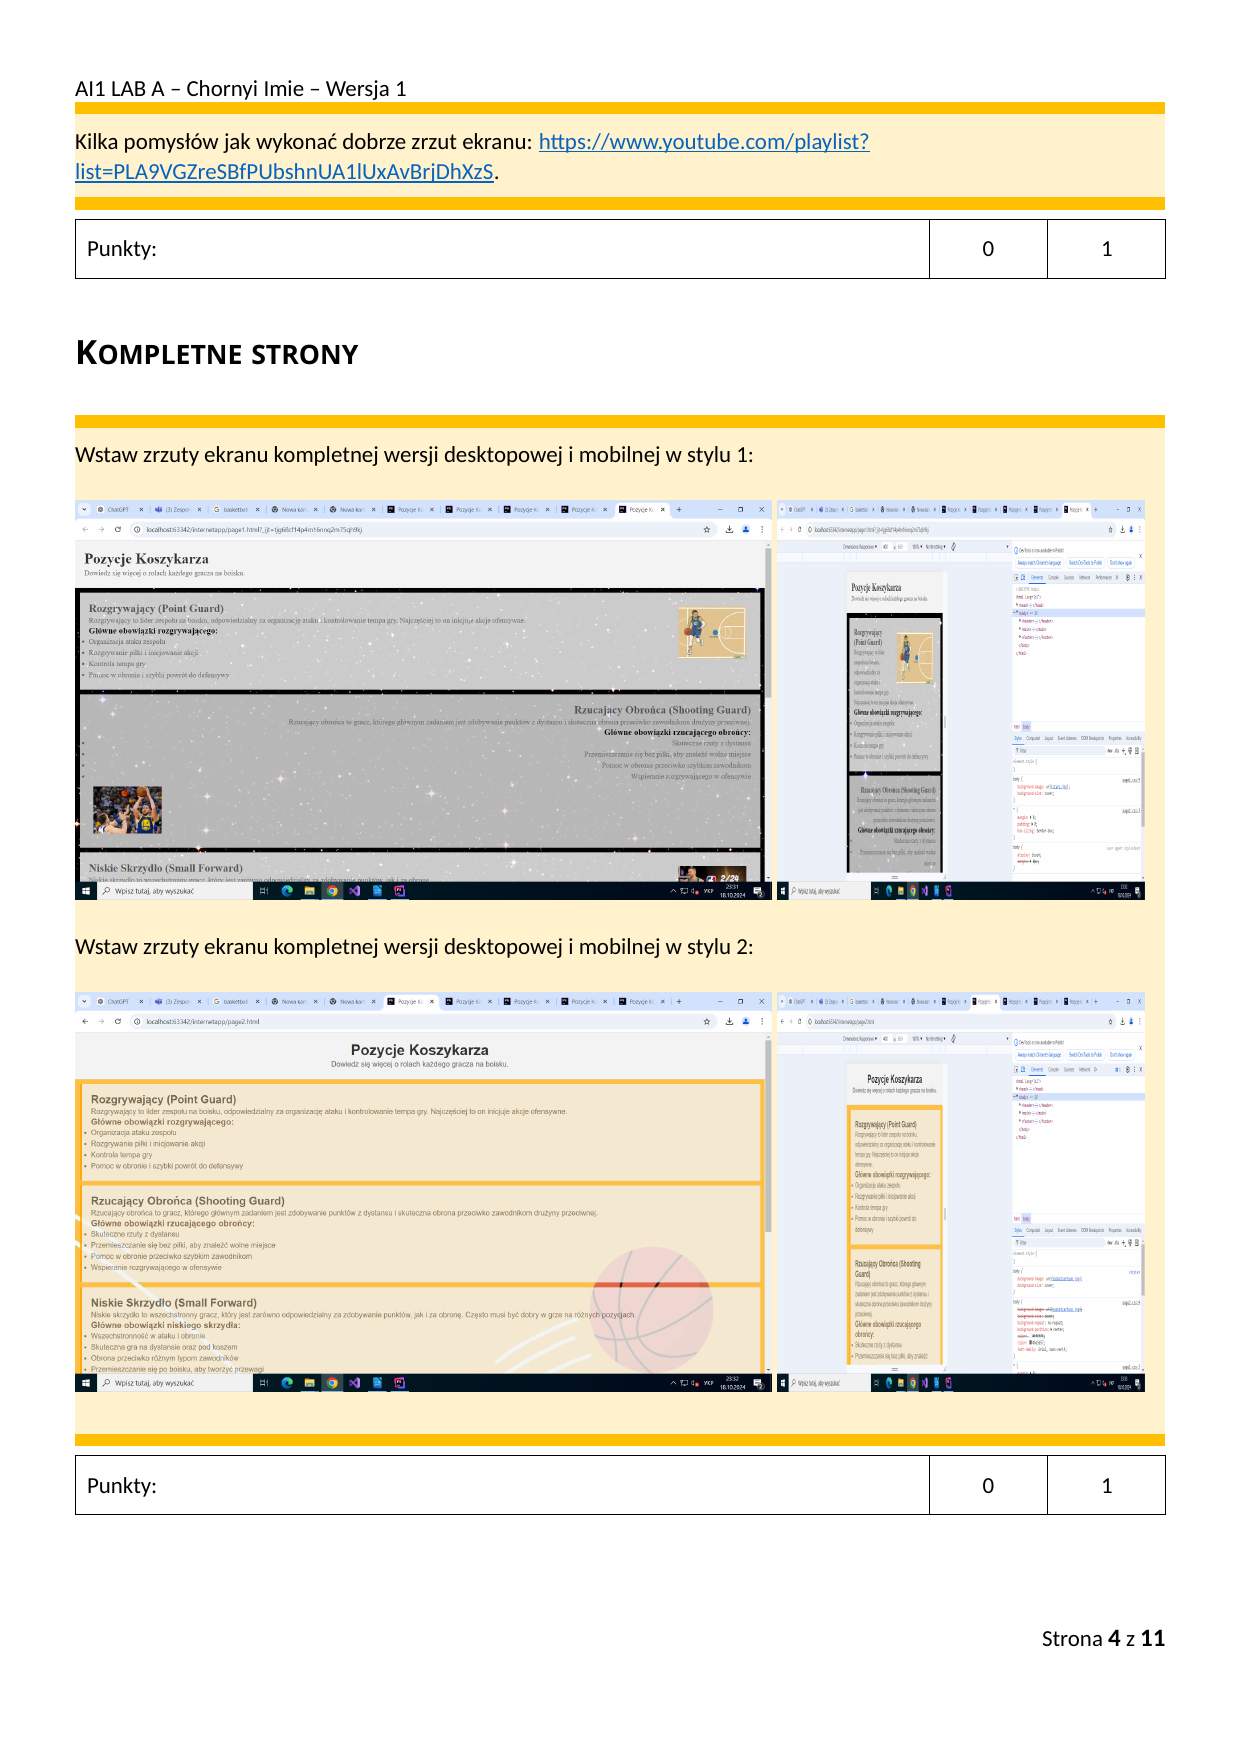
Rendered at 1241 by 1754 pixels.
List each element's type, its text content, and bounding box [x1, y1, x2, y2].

picture [777, 500, 1145, 900]
text Wstaw zrzuty ekranu kompletnej wersji desktopowej i mobilnej w stylu 2: [75, 907, 1165, 937]
table_header 0 [930, 220, 1047, 277]
table_header Punkty: [76, 220, 929, 277]
picture [75, 500, 772, 900]
table_header Punkty: [76, 1456, 929, 1514]
table_header 1 [1048, 220, 1165, 277]
subtitle Kompletne strony [75, 328, 1165, 374]
picture [75, 992, 772, 1392]
text Wstaw zrzuty ekranu kompletnej wersji desktopowej i mobilnej w stylu 1: [75, 428, 1165, 445]
text Kilka pomysłów jak wykonać dobrze zrzut ekranu: https://www.youtube.com/playlist?list=PLA9VGZreSBfPUbshnUA1lUxAvBrjDhXzS. [75, 114, 1165, 197]
table_header 0 [930, 1456, 1047, 1514]
picture [777, 992, 1145, 1392]
table_header 1 [1048, 1456, 1165, 1514]
